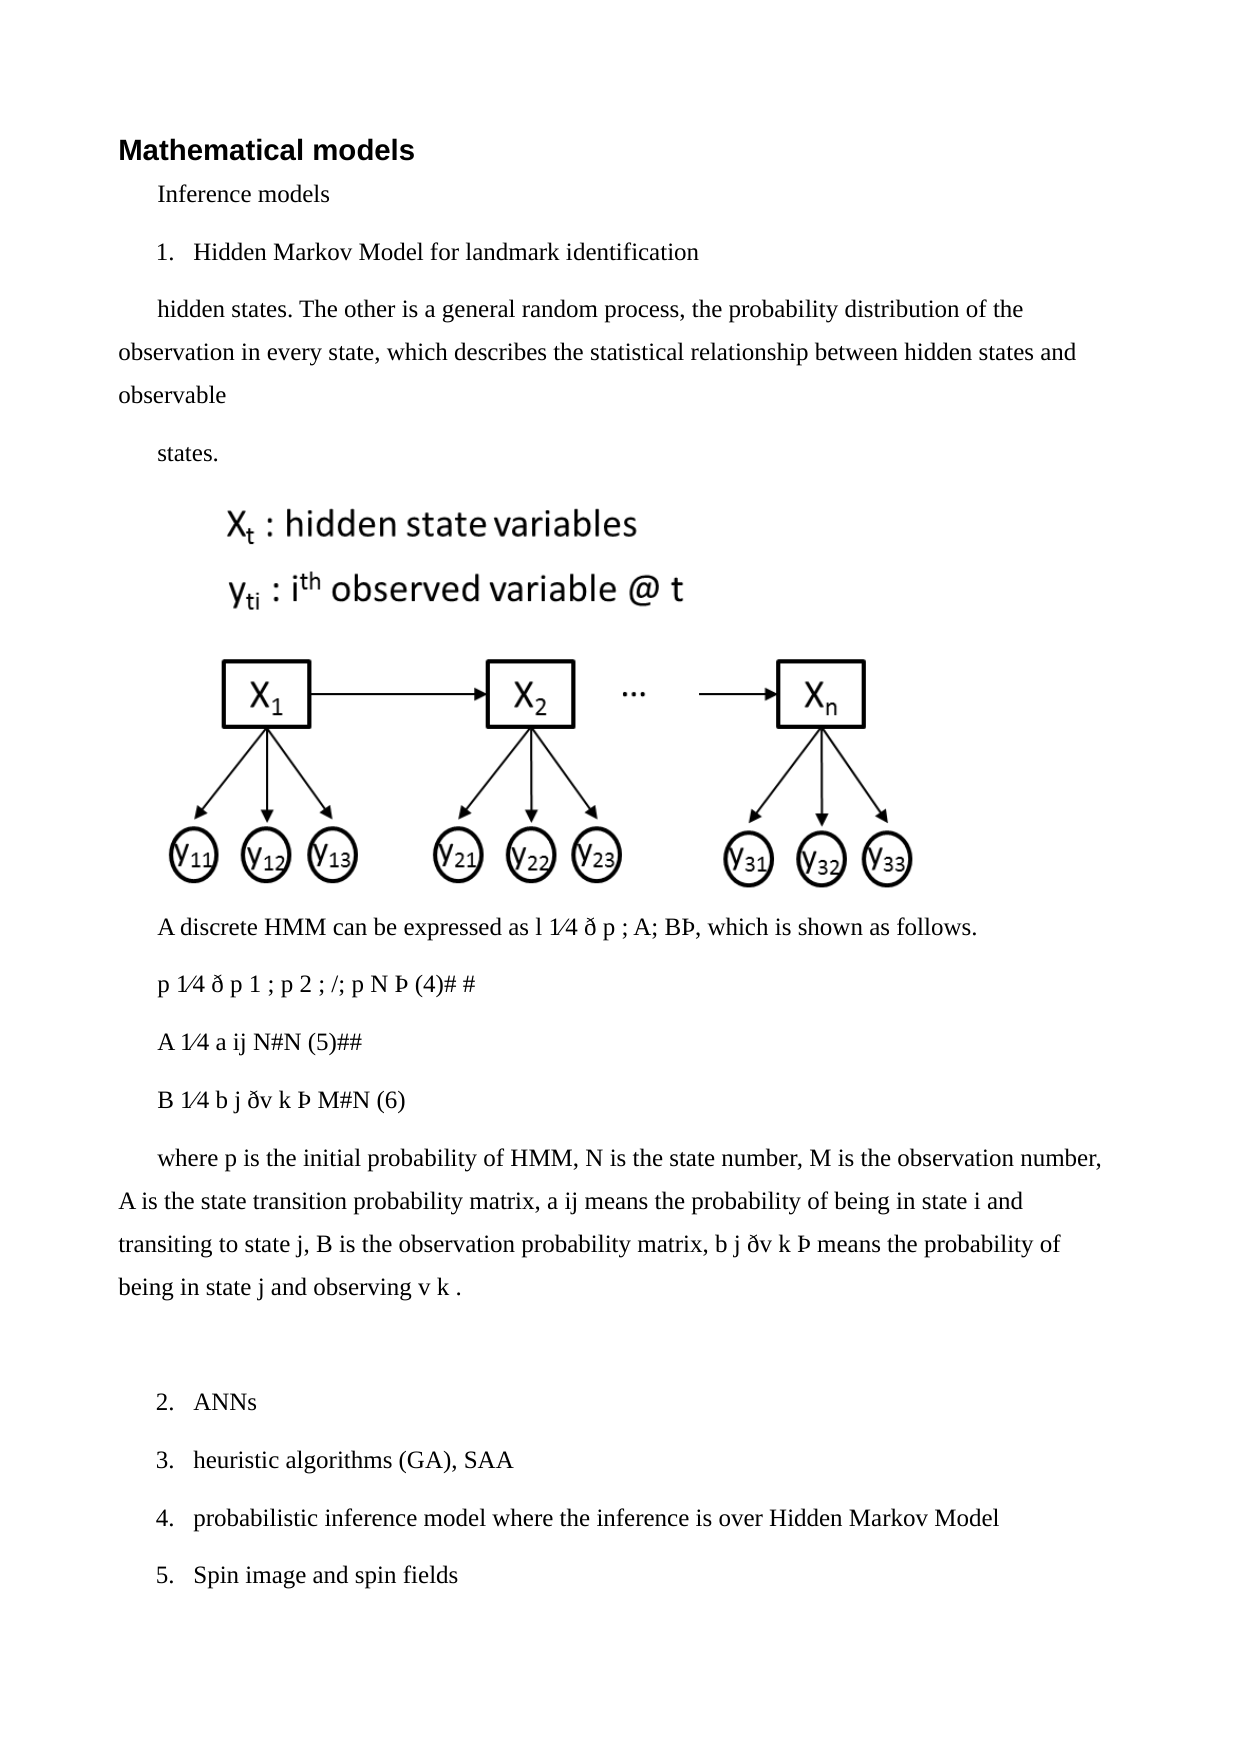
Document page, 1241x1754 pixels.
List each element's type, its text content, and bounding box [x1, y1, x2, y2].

text A 1⁄4 a ij N#N (5)## [118, 1027, 1122, 1056]
list Spin image and spin fields [156, 1561, 1122, 1589]
text Inference models [118, 179, 1122, 208]
subtitle Mathematical models [118, 133, 1122, 166]
text A discrete HMM can be expressed as l 1⁄4 ð p ; A; BÞ, which is shown as follows. [118, 496, 1122, 941]
list Hidden Markov Model for landmark identification [156, 237, 1122, 265]
list ANNs [156, 1387, 1122, 1416]
text p 1⁄4 ð p 1 ; p 2 ; /; p N Þ (4)# # [118, 969, 1122, 998]
text B 1⁄4 b j ðv k Þ M#N (6) [118, 1085, 1122, 1114]
picture [152, 486, 924, 898]
list probabilistic inference model where the inference is over Hidden Markov Model [156, 1503, 1122, 1532]
list heuristic algorithms (GA), SAA [156, 1445, 1122, 1474]
text states. [118, 438, 1122, 467]
text where p is the initial probability of HMM, N is the state number, M is the observation number, A is the state transition probability matrix, a ij means the probability of being in state i and transiting to state j, B is the observation probability matrix, b j ðv k Þ means the probability of being in state j and observing v k . [118, 1143, 1122, 1301]
text hidden states. The other is a general random process, the probability distribution of the observation in every state, which describes the statistical relationship between hidden states and observable [118, 294, 1122, 409]
